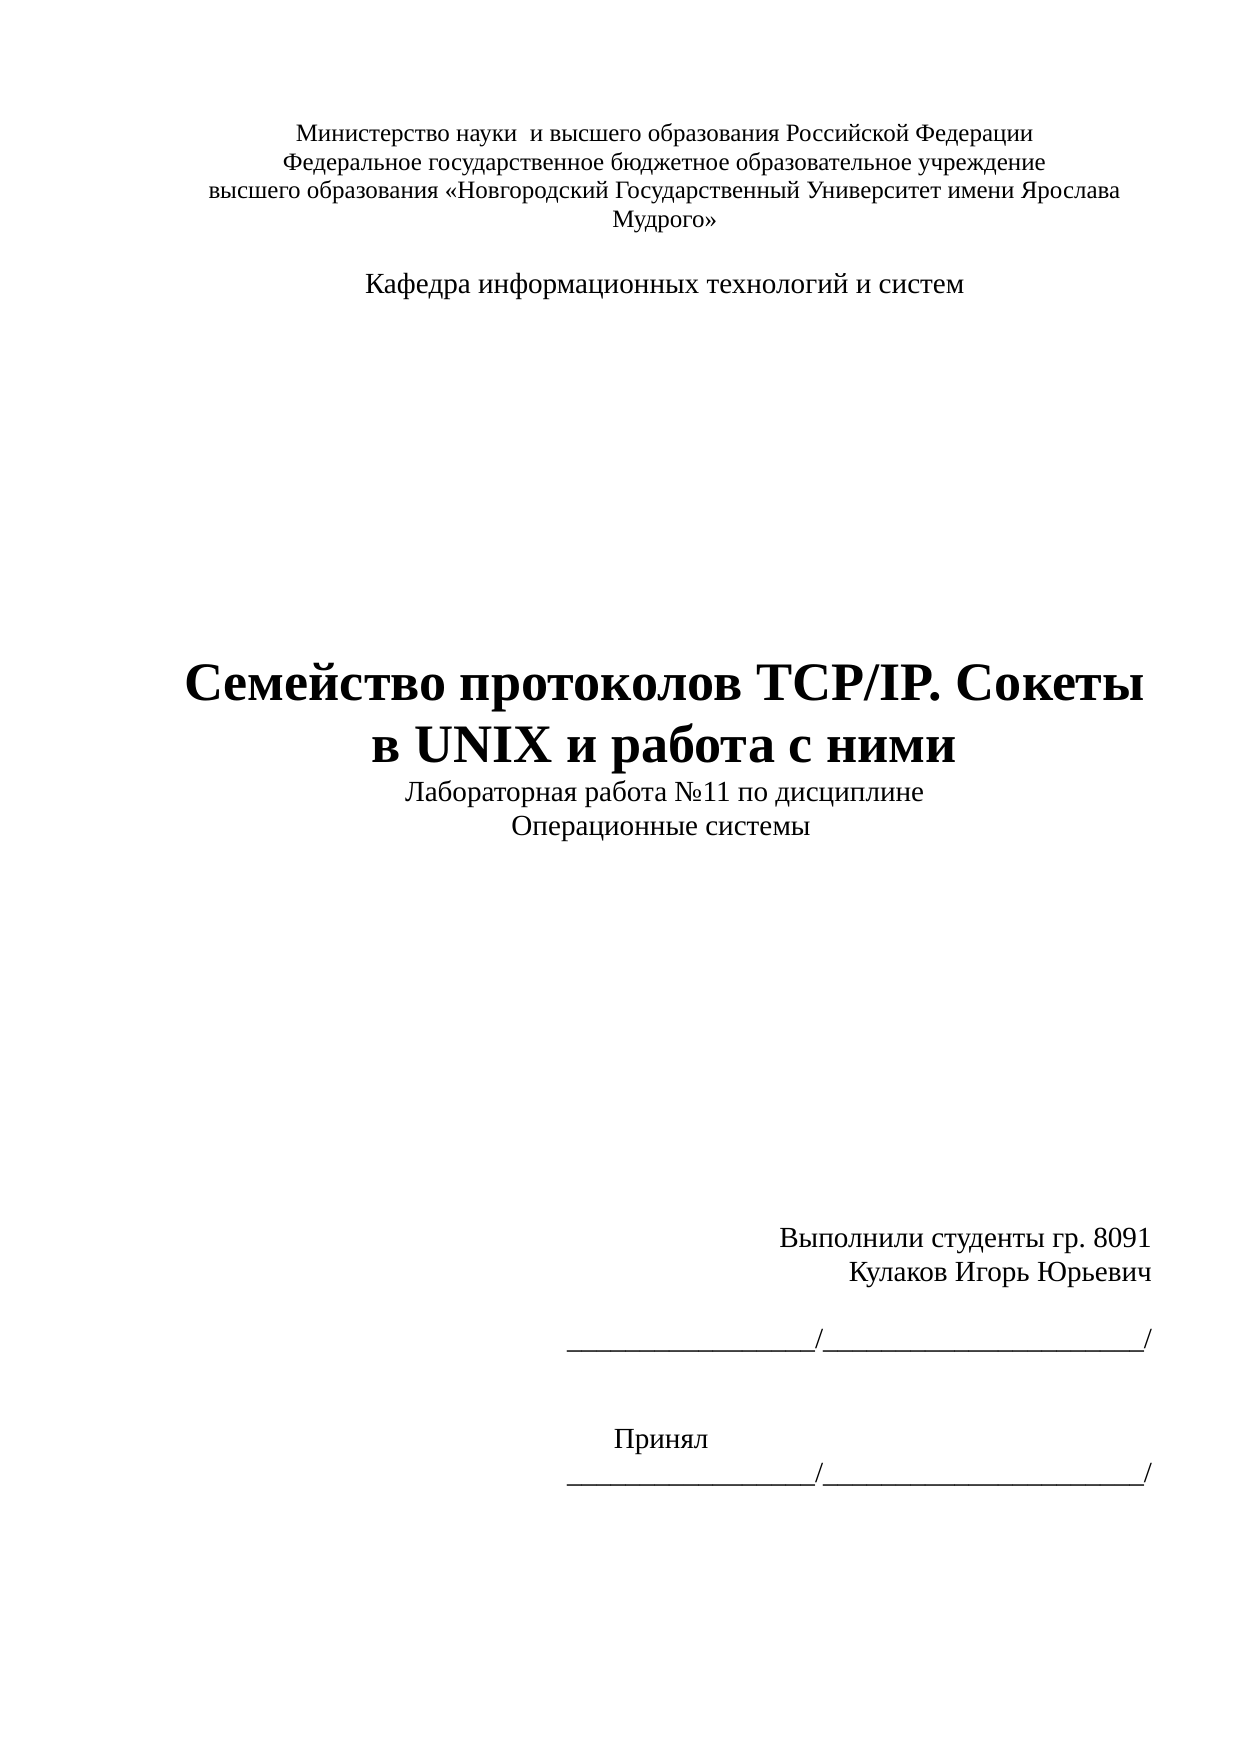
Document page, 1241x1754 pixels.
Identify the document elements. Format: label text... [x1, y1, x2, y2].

text Федеральное государственное бюджетное образовательное учреждение [177, 147, 1152, 176]
text высшего образования «Новгородский Государственный Университет имени Ярослава Мудрого» [177, 176, 1152, 233]
text Выполнили студенты гр. 8091 [177, 1220, 1152, 1254]
text Кулаков Игорь Юрьевич [177, 1254, 1152, 1287]
text Министерство науки и высшего образования Российской Федерации [177, 118, 1152, 147]
text Семейство протоколов TCP/IP. Сокеты в UNIX и работа с ними [177, 650, 1152, 774]
text _________________/______________________/ [177, 1455, 1152, 1488]
text _________________/______________________/ [177, 1321, 1152, 1354]
text Лабораторная работа №11 по дисциплине [177, 774, 1152, 808]
text Принял [177, 1421, 1152, 1455]
text Операционные системы [177, 808, 1152, 842]
text Кафедра информационных технологий и систем [177, 267, 1152, 300]
